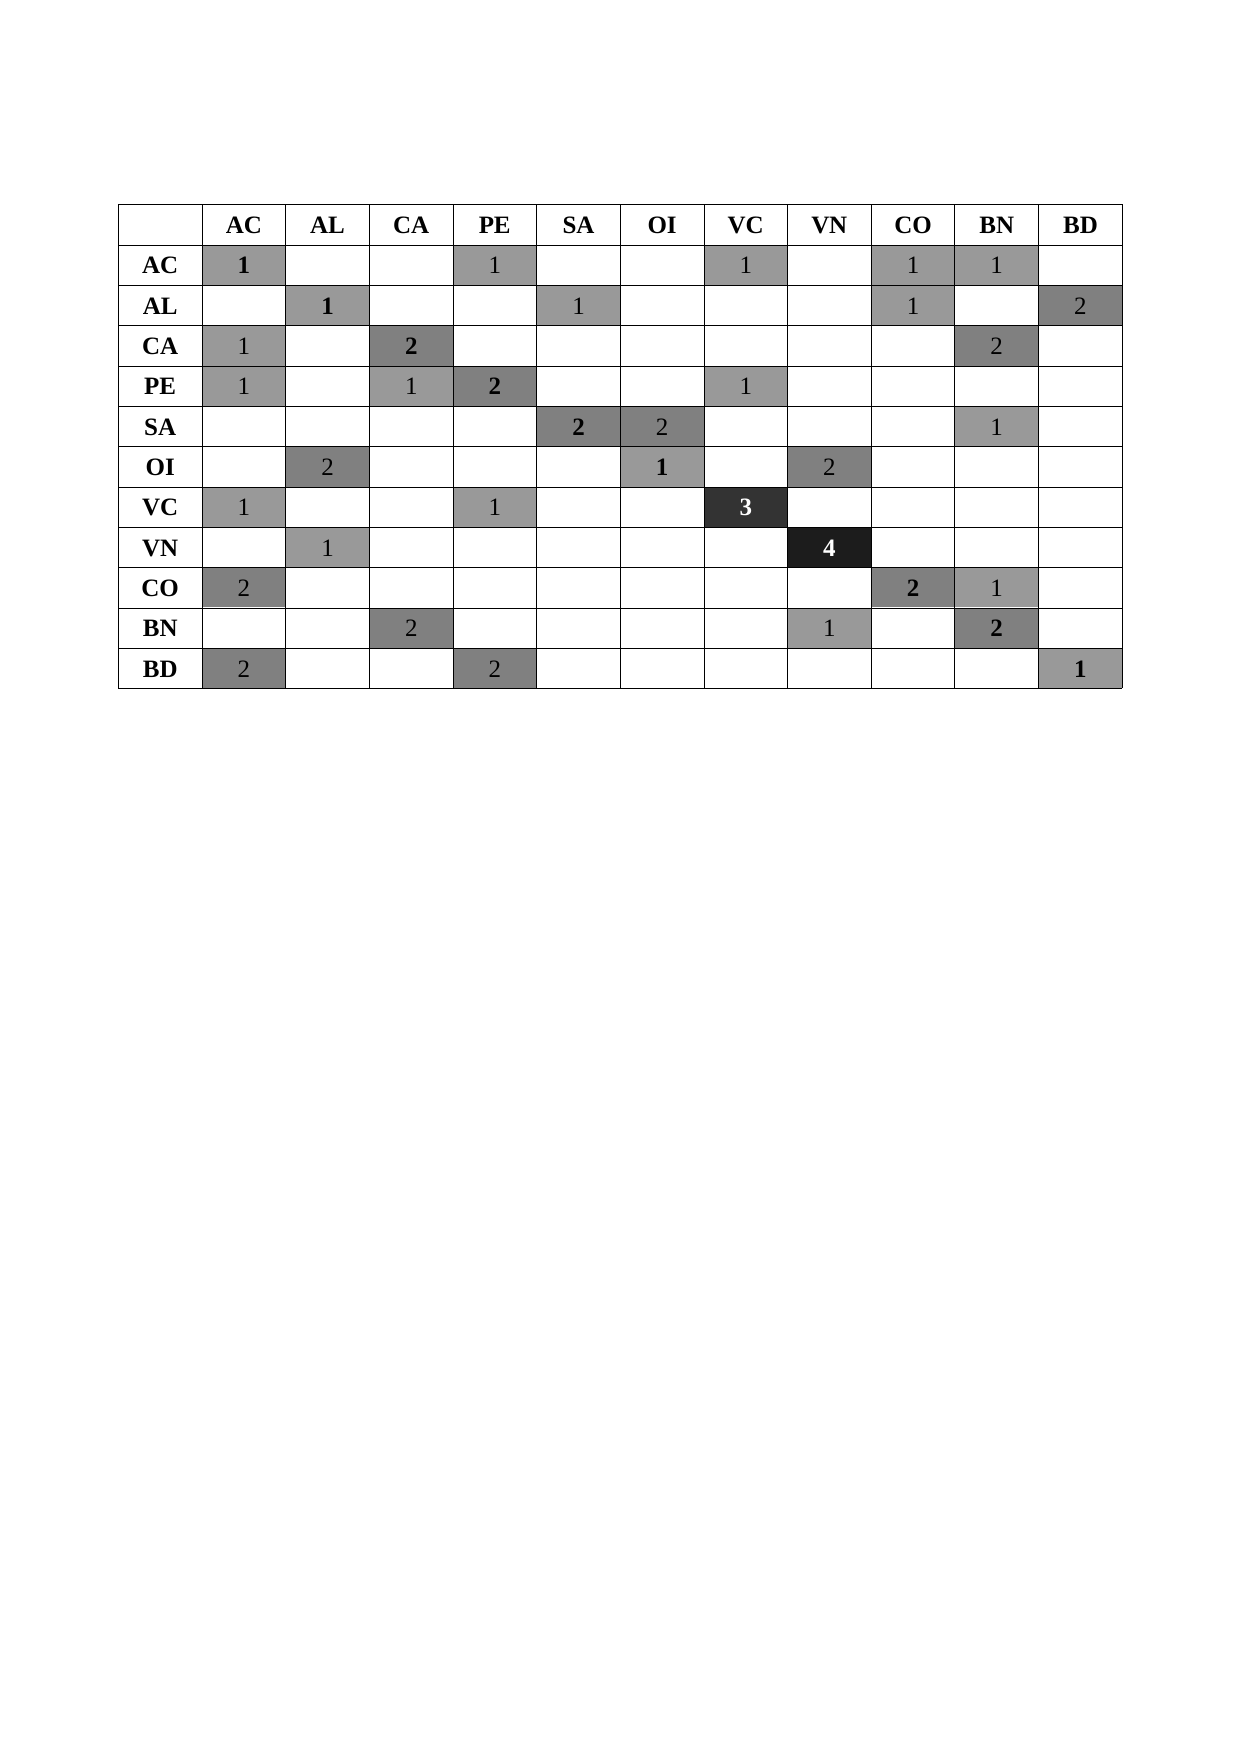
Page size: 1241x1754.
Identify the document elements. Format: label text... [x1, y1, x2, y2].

table_cell [955, 447, 1038, 487]
table_cell 2 [1039, 286, 1122, 325]
table_cell [537, 609, 620, 648]
table_cell [788, 367, 871, 406]
table_cell [286, 407, 369, 446]
table_cell 2 [454, 367, 536, 406]
table_cell [705, 326, 787, 366]
table_cell [705, 286, 787, 325]
table_header AL [286, 205, 369, 245]
table_cell 1 [955, 246, 1038, 285]
table_cell [621, 286, 704, 325]
table_header BD [1039, 205, 1122, 245]
table_cell [454, 528, 536, 567]
table_cell [537, 649, 620, 688]
table_cell [788, 649, 871, 688]
table_cell [1039, 488, 1122, 527]
table_header VN [788, 205, 871, 245]
table_cell 1 [203, 326, 285, 366]
table_cell 1 [955, 568, 1038, 607]
table_cell [1039, 609, 1122, 648]
table_cell [872, 407, 954, 446]
table_cell 4 [788, 528, 871, 567]
table_cell [454, 286, 536, 325]
table_cell [872, 649, 954, 688]
table_cell [286, 568, 369, 607]
table_cell [370, 407, 453, 446]
table_cell [1039, 528, 1122, 567]
table_cell 1 [872, 246, 954, 285]
table_cell [537, 326, 620, 366]
table_cell [454, 326, 536, 366]
table_cell [203, 447, 285, 487]
table_cell 1 [370, 367, 453, 406]
table_cell [788, 407, 871, 446]
table_cell CO [119, 568, 202, 607]
table_cell [370, 528, 453, 567]
table_cell [203, 609, 285, 648]
table_cell 2 [286, 447, 369, 487]
table_cell 2 [955, 326, 1038, 366]
table_header SA [537, 205, 620, 245]
table_cell [955, 286, 1038, 325]
table_cell [705, 528, 787, 567]
table_header AC [203, 205, 285, 245]
table_cell [370, 246, 453, 285]
table_cell 1 [537, 286, 620, 325]
table_cell 1 [203, 488, 285, 527]
table_header [119, 205, 202, 245]
table_cell [621, 609, 704, 648]
table_cell [872, 367, 954, 406]
table_cell 1 [203, 367, 285, 406]
table_header BN [955, 205, 1038, 245]
table_cell 2 [203, 568, 285, 607]
table_cell [370, 286, 453, 325]
table_cell 1 [955, 407, 1038, 446]
table_cell [955, 367, 1038, 406]
table_cell [370, 447, 453, 487]
table_cell AC [119, 246, 202, 285]
table_cell 1 [788, 609, 871, 648]
table_cell 1 [454, 246, 536, 285]
table_cell [203, 286, 285, 325]
table_cell [203, 528, 285, 567]
table_cell BN [119, 609, 202, 648]
table_cell [621, 528, 704, 567]
table_cell 2 [621, 407, 704, 446]
table_cell [537, 447, 620, 487]
table_cell 1 [286, 286, 369, 325]
table_cell [621, 326, 704, 366]
table_cell 1 [1039, 649, 1122, 688]
table_cell [537, 568, 620, 607]
table_header CA [370, 205, 453, 245]
table_cell [1039, 407, 1122, 446]
table_cell PE [119, 367, 202, 406]
table_cell VN [119, 528, 202, 567]
table_cell [1039, 326, 1122, 366]
table_cell [370, 649, 453, 688]
table_cell [286, 649, 369, 688]
table_header CO [872, 205, 954, 245]
table_cell [1039, 447, 1122, 487]
table_cell [1039, 568, 1122, 607]
table_cell [788, 568, 871, 607]
table_cell 2 [370, 609, 453, 648]
table_header OI [621, 205, 704, 245]
table_cell SA [119, 407, 202, 446]
table_cell [872, 488, 954, 527]
table_cell 2 [788, 447, 871, 487]
table_cell 2 [537, 407, 620, 446]
table_cell [872, 528, 954, 567]
table_cell [705, 649, 787, 688]
table_cell 2 [454, 649, 536, 688]
table_cell [370, 488, 453, 527]
table_cell [955, 649, 1038, 688]
table_cell [454, 568, 536, 607]
table_cell 2 [203, 649, 285, 688]
table_cell [705, 609, 787, 648]
table_cell [454, 609, 536, 648]
table_cell [286, 609, 369, 648]
table_cell 2 [872, 568, 954, 607]
table_cell [454, 447, 536, 487]
table_header PE [454, 205, 536, 245]
table_cell 1 [872, 286, 954, 325]
table_header VC [705, 205, 787, 245]
table_cell [705, 568, 787, 607]
table_cell [872, 326, 954, 366]
table_cell [621, 568, 704, 607]
table_cell [370, 568, 453, 607]
table_cell 1 [705, 367, 787, 406]
table_cell [537, 246, 620, 285]
table_cell CA [119, 326, 202, 366]
table_cell [454, 407, 536, 446]
table_cell 2 [955, 609, 1038, 648]
table_cell [1039, 367, 1122, 406]
table_cell [286, 367, 369, 406]
table_cell 3 [705, 488, 787, 527]
table_cell [1039, 246, 1122, 285]
table_cell [788, 488, 871, 527]
table_cell [203, 407, 285, 446]
table_cell [788, 286, 871, 325]
table_cell [286, 488, 369, 527]
table_cell [537, 367, 620, 406]
table_cell VC [119, 488, 202, 527]
table_cell 1 [621, 447, 704, 487]
table_cell AL [119, 286, 202, 325]
table_cell BD [119, 649, 202, 688]
table_cell [621, 649, 704, 688]
table_cell [705, 447, 787, 487]
table_cell [537, 528, 620, 567]
table_cell 1 [454, 488, 536, 527]
table_cell 1 [203, 246, 285, 285]
table_cell [788, 246, 871, 285]
table_cell [621, 488, 704, 527]
table_cell [537, 488, 620, 527]
table_cell [872, 447, 954, 487]
table_cell 1 [286, 528, 369, 567]
table_cell [705, 407, 787, 446]
table_cell [286, 246, 369, 285]
table_cell [621, 246, 704, 285]
table_cell [955, 528, 1038, 567]
table_cell [788, 326, 871, 366]
table_cell 2 [370, 326, 453, 366]
table_cell [286, 326, 369, 366]
table_cell [955, 488, 1038, 527]
table_cell [872, 609, 954, 648]
table_cell OI [119, 447, 202, 487]
table_cell 1 [705, 246, 787, 285]
table_cell [621, 367, 704, 406]
